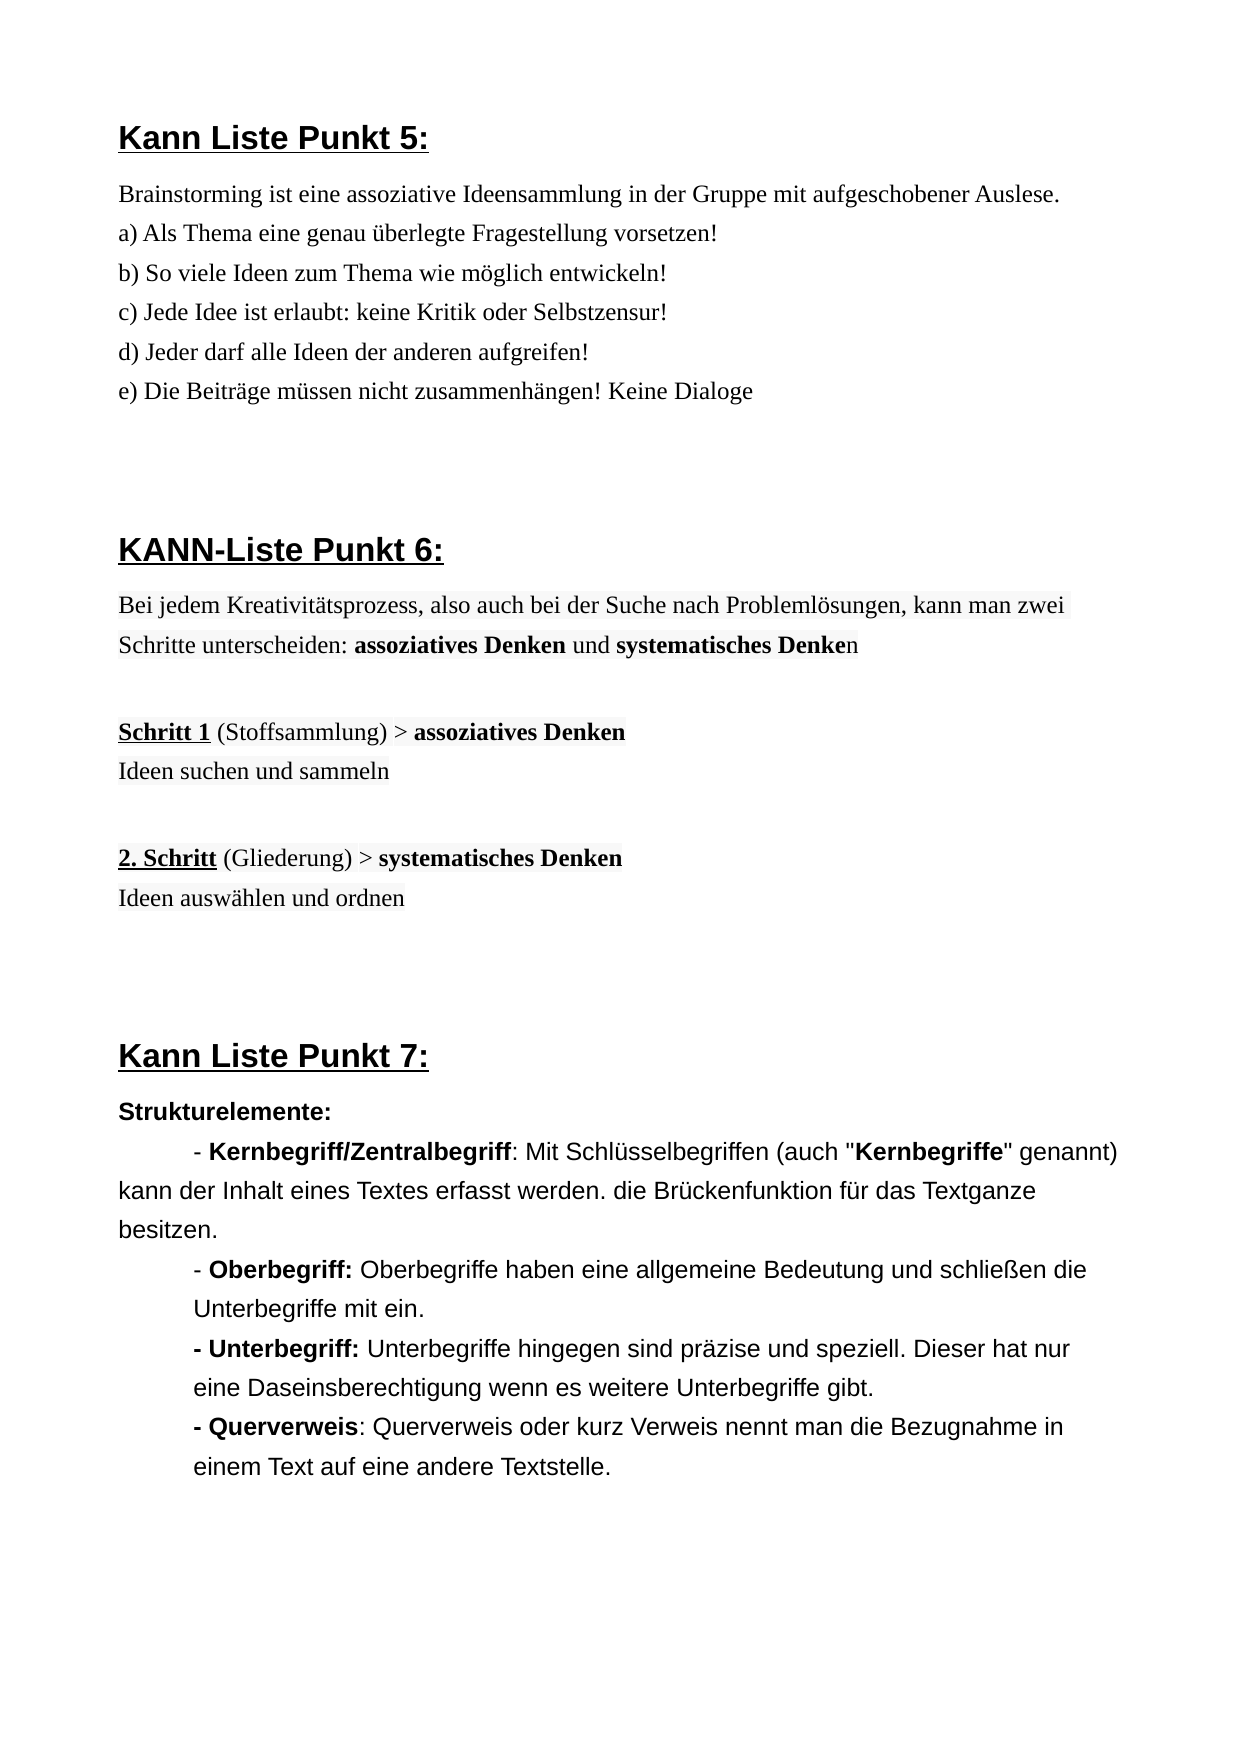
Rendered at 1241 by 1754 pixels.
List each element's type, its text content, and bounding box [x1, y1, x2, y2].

text - Kernbegriff/Zentralbegriff: Mit Schlüsselbegriffen (auch "Kernbegriffe" genannt) kann der Inhalt eines Textes erfasst werden. die Brückenfunktion für das Textganze besitzen. [118, 1137, 1122, 1244]
text c) Jede Idee ist erlaubt: keine Kritik oder Selbstzensur! [118, 297, 1122, 326]
text Strukturelemente: [118, 1097, 1122, 1126]
text e) Die Beiträge müssen nicht zusammenhängen! Keine Dialoge [118, 376, 1122, 405]
subtitle Kann Liste Punkt 5: [118, 118, 1122, 157]
text 2. Schritt (Gliederung) > systematisches Denken [118, 843, 1122, 872]
text a) Als Thema eine genau überlegte Fragestellung vorsetzen! [118, 218, 1122, 247]
text - Unterbegriff: Unterbegriffe hingegen sind präzise und speziell. Dieser hat nur eine Daseinsberechtigung wenn es weitere Unterbegriffe gibt. [193, 1334, 1122, 1402]
text - Oberbegriff: Oberbegriffe haben eine allgemeine Bedeutung und schließen die Unterbegriffe mit ein. [193, 1255, 1122, 1323]
text Ideen auswählen und ordnen [118, 883, 1122, 911]
text Ideen suchen und sammeln [118, 756, 1122, 785]
text d) Jeder darf alle Ideen der anderen aufgreifen! [118, 337, 1122, 365]
text Bei jedem Kreativitätsprozess, also auch bei der Suche nach Problemlösungen, kann man zwei Schritte unterscheiden: assoziatives Denken und systematisches Denken [118, 591, 1122, 659]
subtitle KANN-Liste Punkt 6: [118, 530, 1122, 568]
text Brainstorming ist eine assoziative Ideensammlung in der Gruppe mit aufgeschobener Auslese. [118, 179, 1122, 208]
subtitle Kann Liste Punkt 7: [118, 1036, 1122, 1075]
text b) So viele Ideen zum Thema wie möglich entwickeln! [118, 258, 1122, 287]
text Schritt 1 (Stoffsammlung) > assoziatives Denken [118, 717, 1122, 746]
text - Querverweis: Querverweis oder kurz Verweis nennt man die Bezugnahme in einem Text auf eine andere Textstelle. [193, 1412, 1122, 1481]
